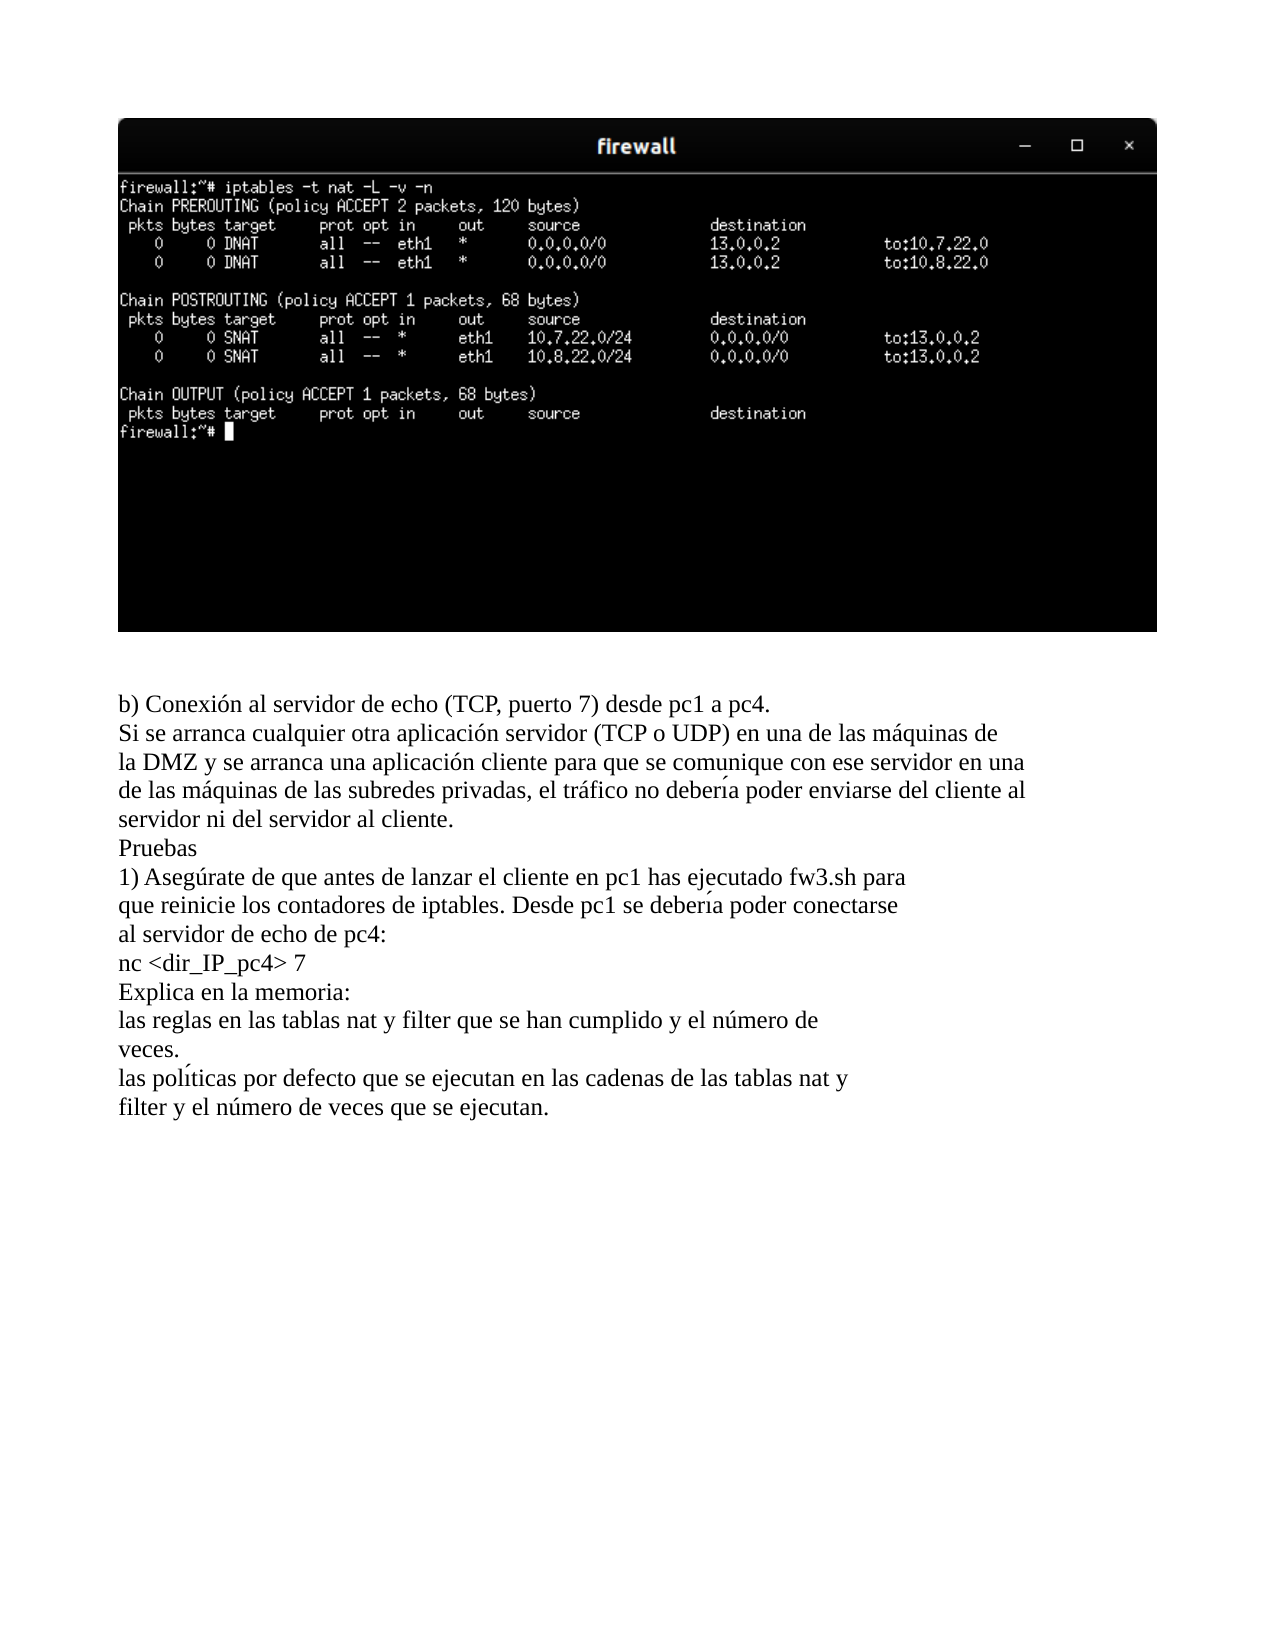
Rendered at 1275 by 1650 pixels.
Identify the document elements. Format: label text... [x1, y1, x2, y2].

text b) Conexión al servidor de echo (TCP, puerto 7) desde pc1 a pc4. [118, 689, 1157, 718]
text que reinicie los contadores de iptables. Desde pc1 se deberı́a poder conectarse [118, 890, 1157, 919]
text 1) Asegúrate de que antes de lanzar el cliente en pc1 has ejecutado fw3.sh para [118, 862, 1157, 890]
text servidor ni del servidor al cliente. [118, 804, 1157, 833]
text al servidor de echo de pc4: [118, 919, 1157, 948]
text veces. [118, 1034, 1157, 1063]
text de las máquinas de las subredes privadas, el tráfico no deberı́a poder enviarse del cliente al [118, 775, 1157, 804]
text nc <dir_IP_pc4> 7 [118, 948, 1157, 977]
text Si se arranca cualquier otra aplicación servidor (TCP o UDP) en una de las máquinas de [118, 718, 1157, 747]
text las reglas en las tablas nat y filter que se han cumplido y el número de [118, 1005, 1157, 1034]
text la DMZ y se arranca una aplicación cliente para que se comunique con ese servidor en una [118, 747, 1157, 775]
text Pruebas [118, 833, 1157, 862]
text Explica en la memoria: [118, 977, 1157, 1005]
picture [118, 118, 1157, 632]
text las polı́ticas por defecto que se ejecutan en las cadenas de las tablas nat y [118, 1063, 1157, 1092]
text filter y el número de veces que se ejecutan. [118, 1092, 1157, 1120]
